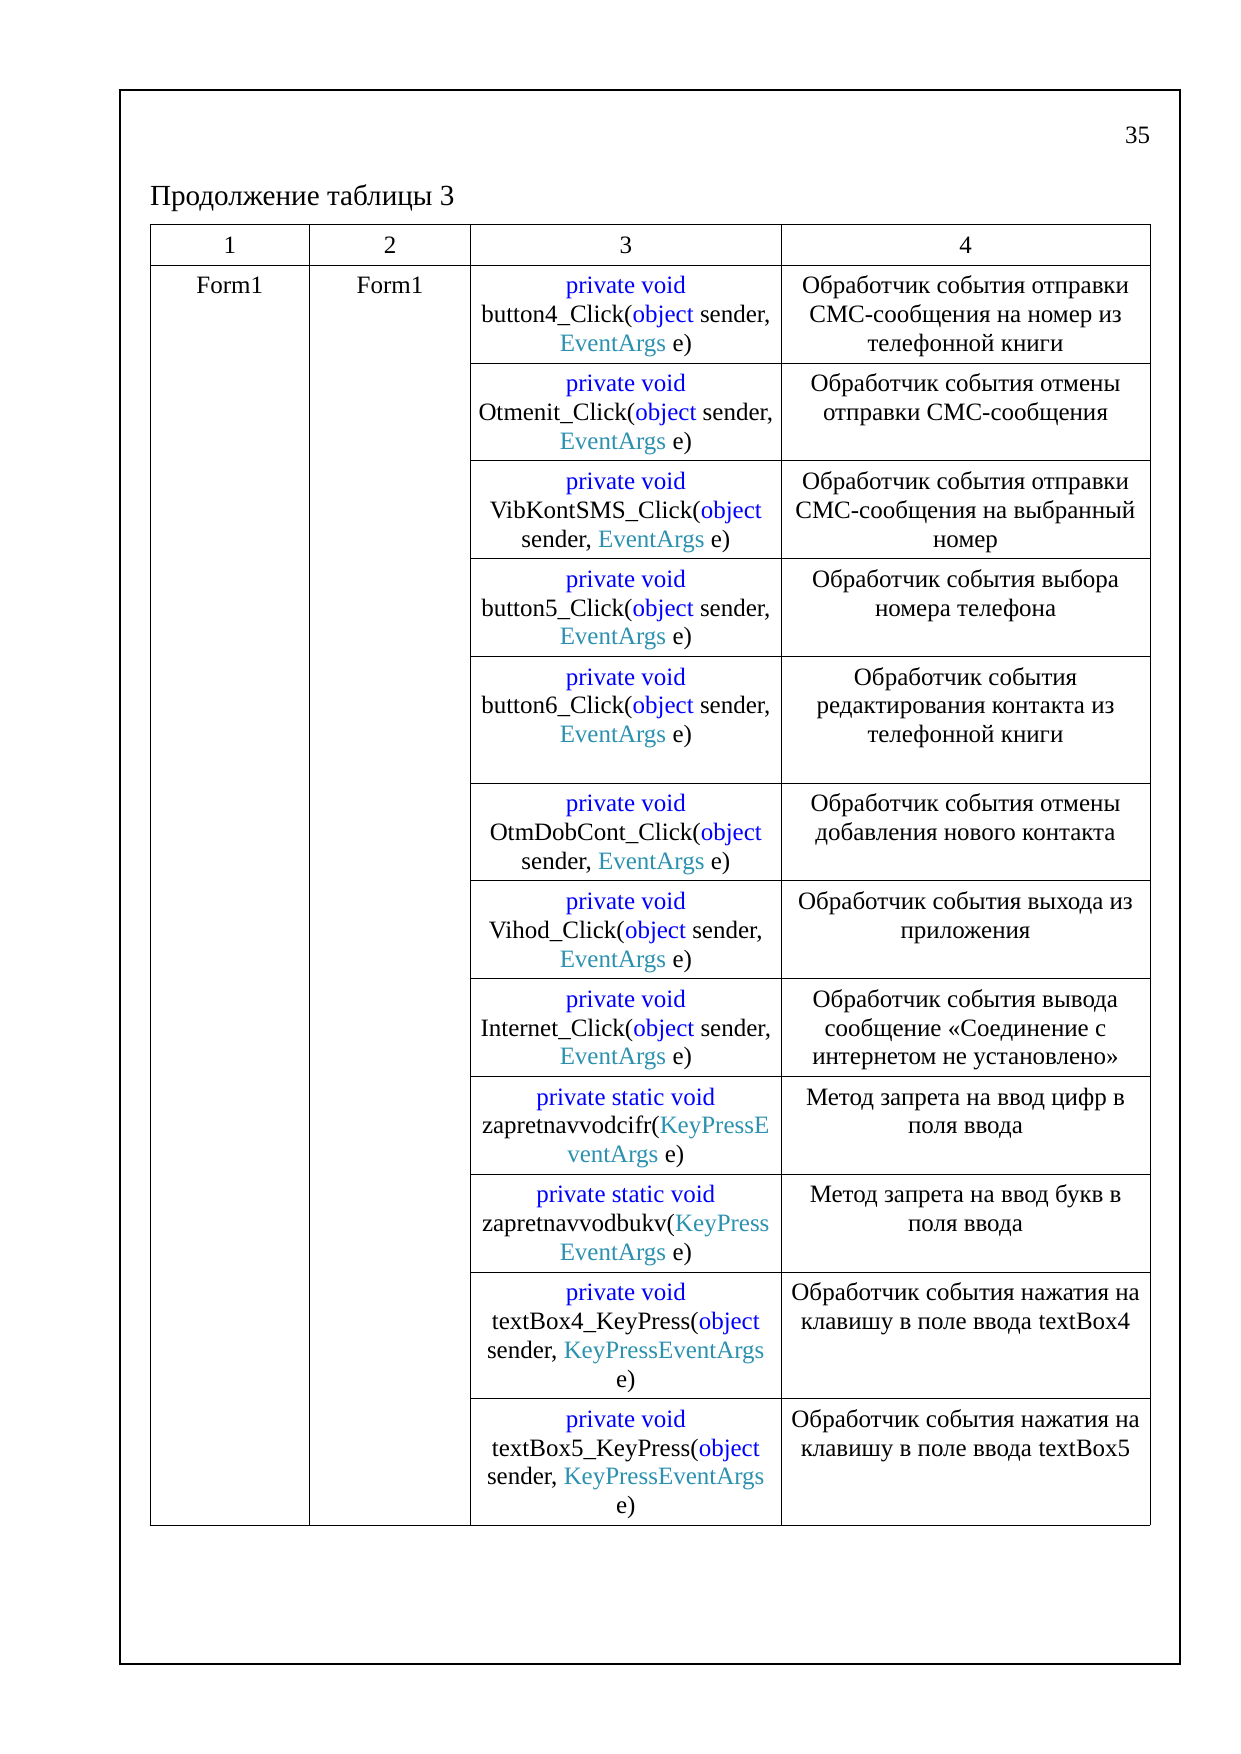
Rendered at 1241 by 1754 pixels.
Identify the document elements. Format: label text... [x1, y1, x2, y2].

table_cell Обработчик события отмены добавления нового контакта [782, 784, 1150, 880]
table_cell private void Otmenit_Click(object sender, EventArgs e) [471, 364, 781, 460]
table_cell Метод запрета на ввод цифр в поля ввода [782, 1077, 1150, 1174]
table_cell Обработчик события нажатия на клавишу в поле ввода textBox4 [782, 1273, 1150, 1398]
table_cell private static void zapretnavvodbukv(KeyPressEventArgs e) [471, 1175, 781, 1272]
table_cell Обработчик события выбора номера телефона [782, 559, 1150, 656]
table_cell Обработчик события отмены отправки СМС-сообщения [782, 364, 1150, 460]
table_cell private void textBox4_KeyPress(object sender, KeyPressEventArgs e) [471, 1273, 781, 1398]
table_cell private static void zapretnavvodcifr(KeyPressEventArgs e) [471, 1077, 781, 1174]
table_cell private void textBox5_KeyPress(object sender, KeyPressEventArgs e) [471, 1399, 781, 1525]
table_cell Обработчик события выхода из приложения [782, 881, 1150, 978]
table_cell private void button5_Click(object sender, EventArgs e) [471, 559, 781, 656]
text Продолжение таблицы 3 [150, 178, 1149, 212]
table_header 1 [151, 225, 309, 265]
table_cell Обработчик события редактирования контакта из телефонной книги [782, 657, 1150, 782]
table_cell Обработчик события нажатия на клавишу в поле ввода textBox5 [782, 1399, 1150, 1525]
table_cell private void OtmDobCont_Click(object sender, EventArgs e) [471, 784, 781, 880]
table_cell private void Internet_Click(object sender, EventArgs e) [471, 979, 781, 1076]
table_header 3 [471, 225, 781, 265]
table_cell private void Vihod_Click(object sender, EventArgs e) [471, 881, 781, 978]
table_cell Form1 [151, 266, 309, 1525]
table_header 2 [310, 225, 470, 265]
table_cell Обработчик события отправки СМС-сообщения на выбранный номер [782, 461, 1150, 558]
table_header 4 [782, 225, 1150, 265]
table_cell private void button4_Click(object sender, EventArgs e) [471, 266, 781, 362]
table_cell Метод запрета на ввод букв в поля ввода [782, 1175, 1150, 1272]
table_cell Обработчик события отправки СМС-сообщения на номер из телефонной книги [782, 266, 1150, 362]
table_cell Обработчик события вывода сообщение «Соединение с интернетом не установлено» [782, 979, 1150, 1076]
table_cell Form1 [310, 266, 470, 1525]
table_cell private void VibKontSMS_Click(object sender, EventArgs e) [471, 461, 781, 558]
table_cell private void button6_Click(object sender, EventArgs e) [471, 657, 781, 782]
